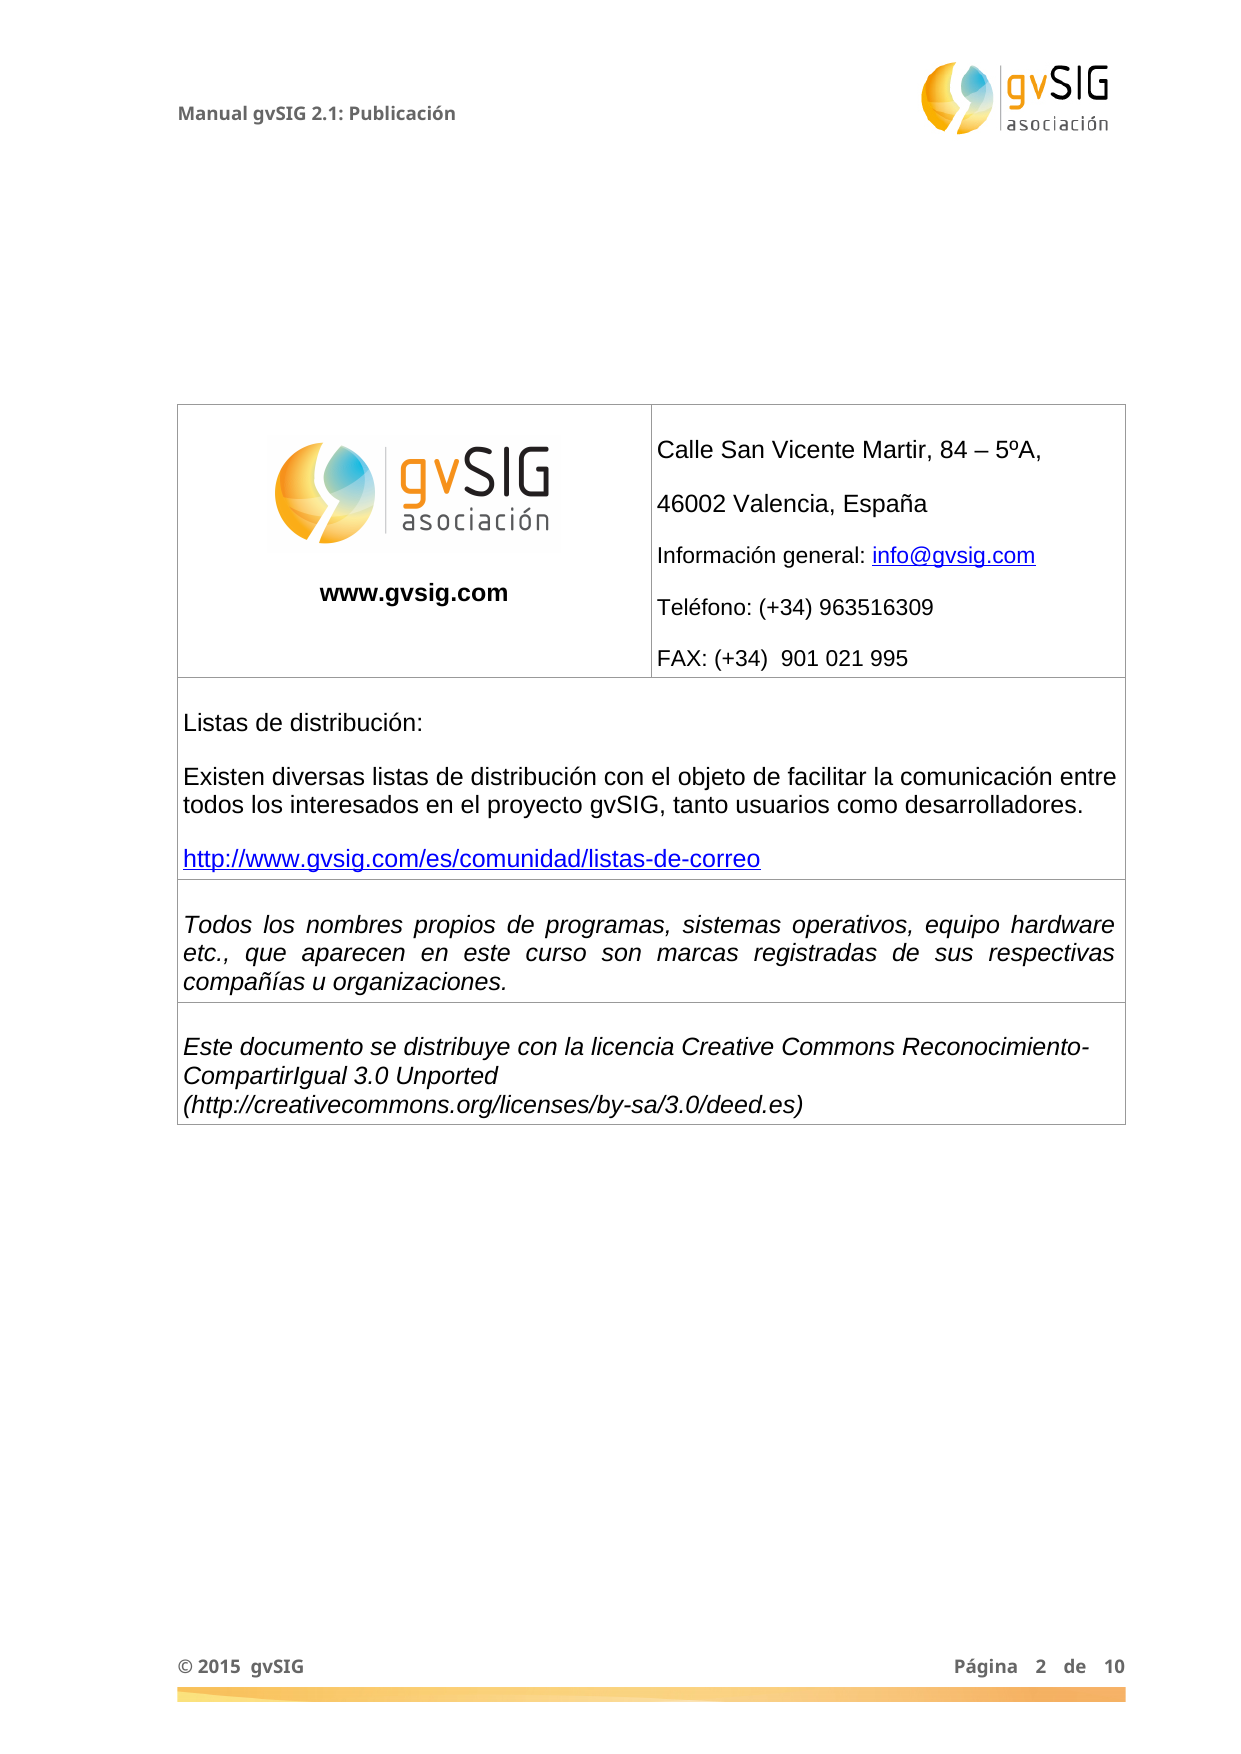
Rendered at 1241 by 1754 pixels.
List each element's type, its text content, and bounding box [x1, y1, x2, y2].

table_cell Este documento se distribuye con la licencia Creative Commons Reconocimiento-CompartirIgual 3.0 Unported (http://creativecommons.org/licenses/by-sa/3.0/deed.es) [178, 1003, 1125, 1124]
picture [177, 1687, 1126, 1702]
table_cell Todos los nombres propios de programas, sistemas operativos, equipo hardware etc., que aparecen en este curso son marcas registradas de sus respectivas compañías u organizaciones. [178, 880, 1125, 1002]
table_header www.gvsig.com [178, 405, 651, 677]
picture [267, 435, 561, 553]
picture [902, 47, 1122, 148]
table_header Calle San Vicente Martir, 84 – 5ºA, 46002 Valencia, España Información general: info@gvsig.com Teléfono: (+34) 963516309 FAX: (+34) 901 021 995 [652, 405, 1125, 677]
table_cell Listas de distribución: Existen diversas listas de distribución con el objeto de facilitar la comunicación entre todos los interesados en el proyecto gvSIG, tanto usuarios como desarrolladores. http://www.gvsig.com/es/comunidad/listas-de-correo [178, 678, 1125, 879]
